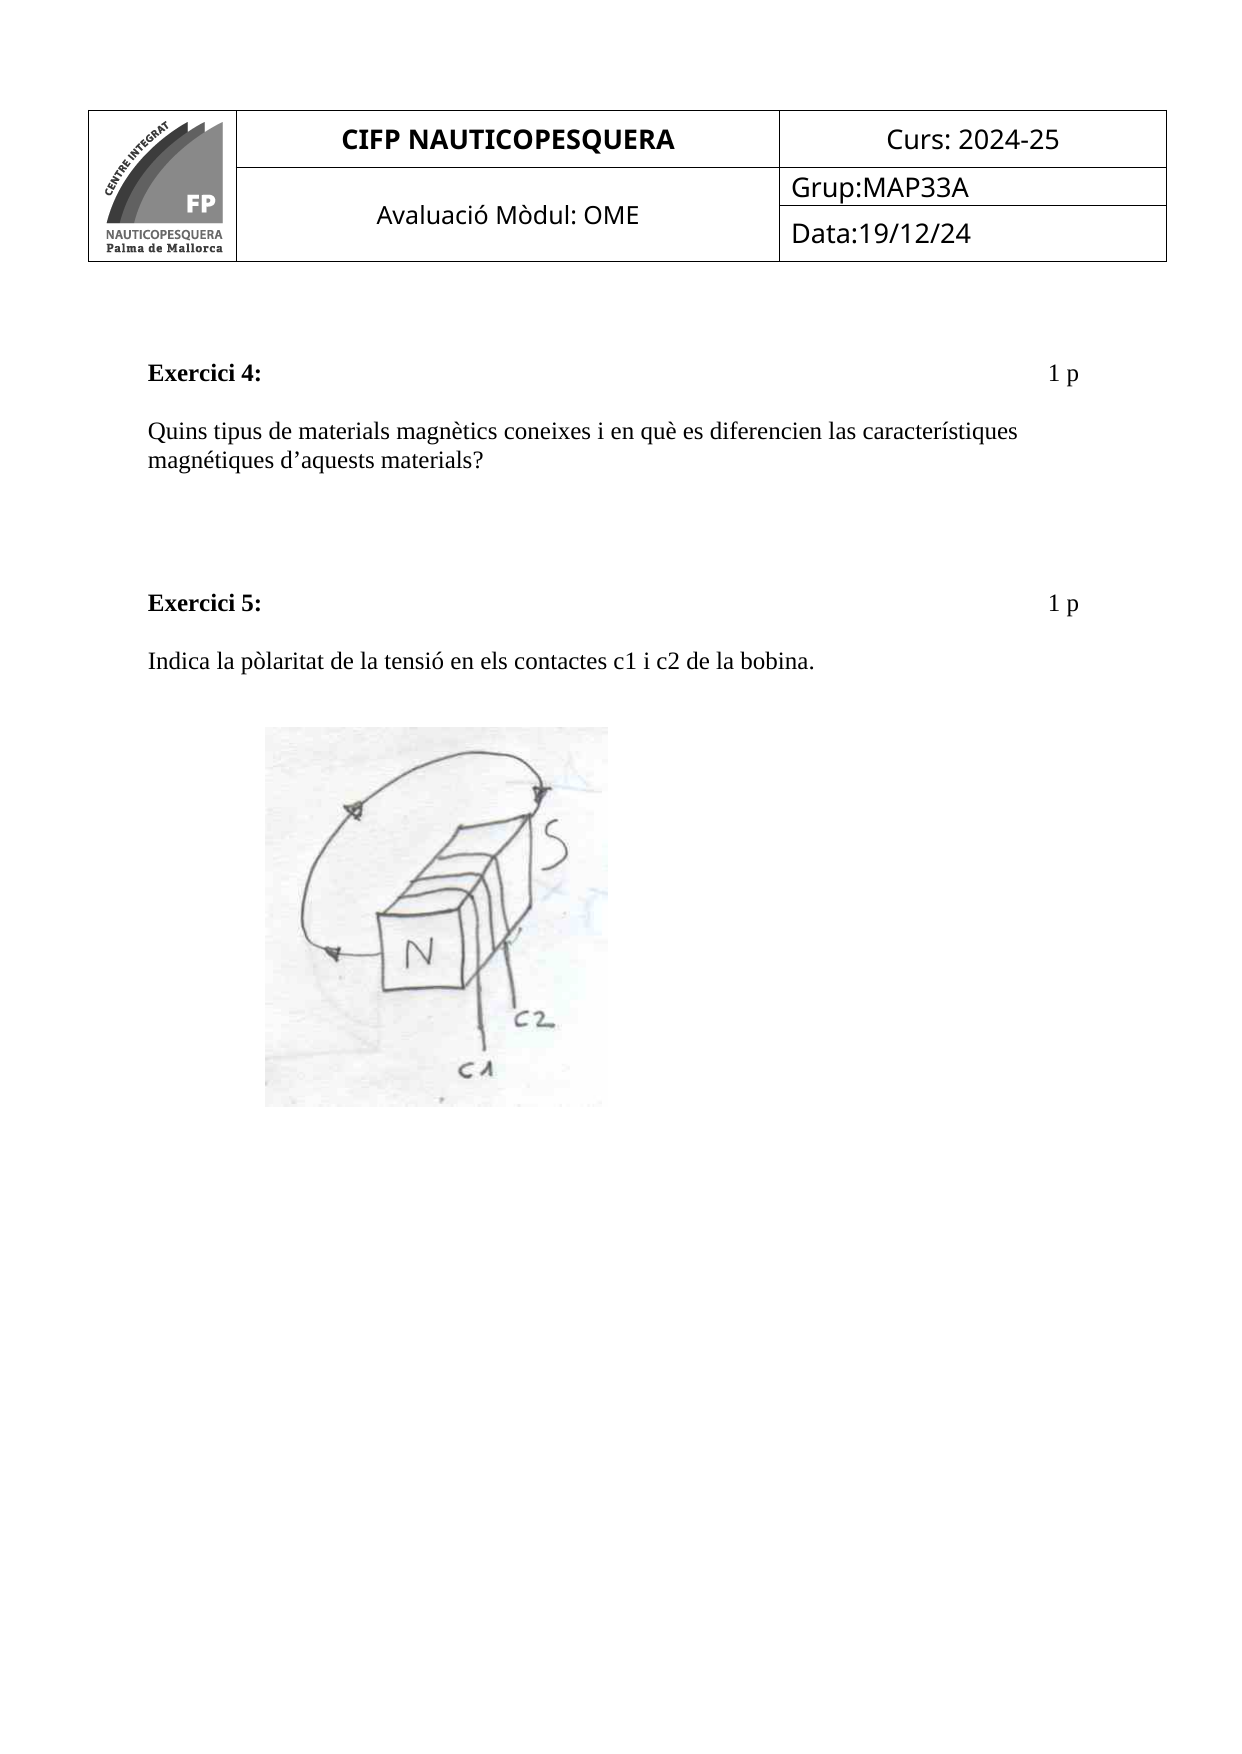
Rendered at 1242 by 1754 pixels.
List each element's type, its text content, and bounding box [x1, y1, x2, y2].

text Exercici 5: 1 p [148, 588, 1094, 617]
picture [100, 111, 229, 260]
text Quins tipus de materials magnètics coneixes i en què es diferencien las característiques magnétiques d’aquests materials? [148, 416, 1094, 473]
text Exercici 4: 1 p [148, 358, 1094, 387]
text Indica la pòlaritat de la tensió en els contactes c1 i c2 de la bobina. [148, 646, 1094, 675]
picture [265, 727, 608, 1107]
